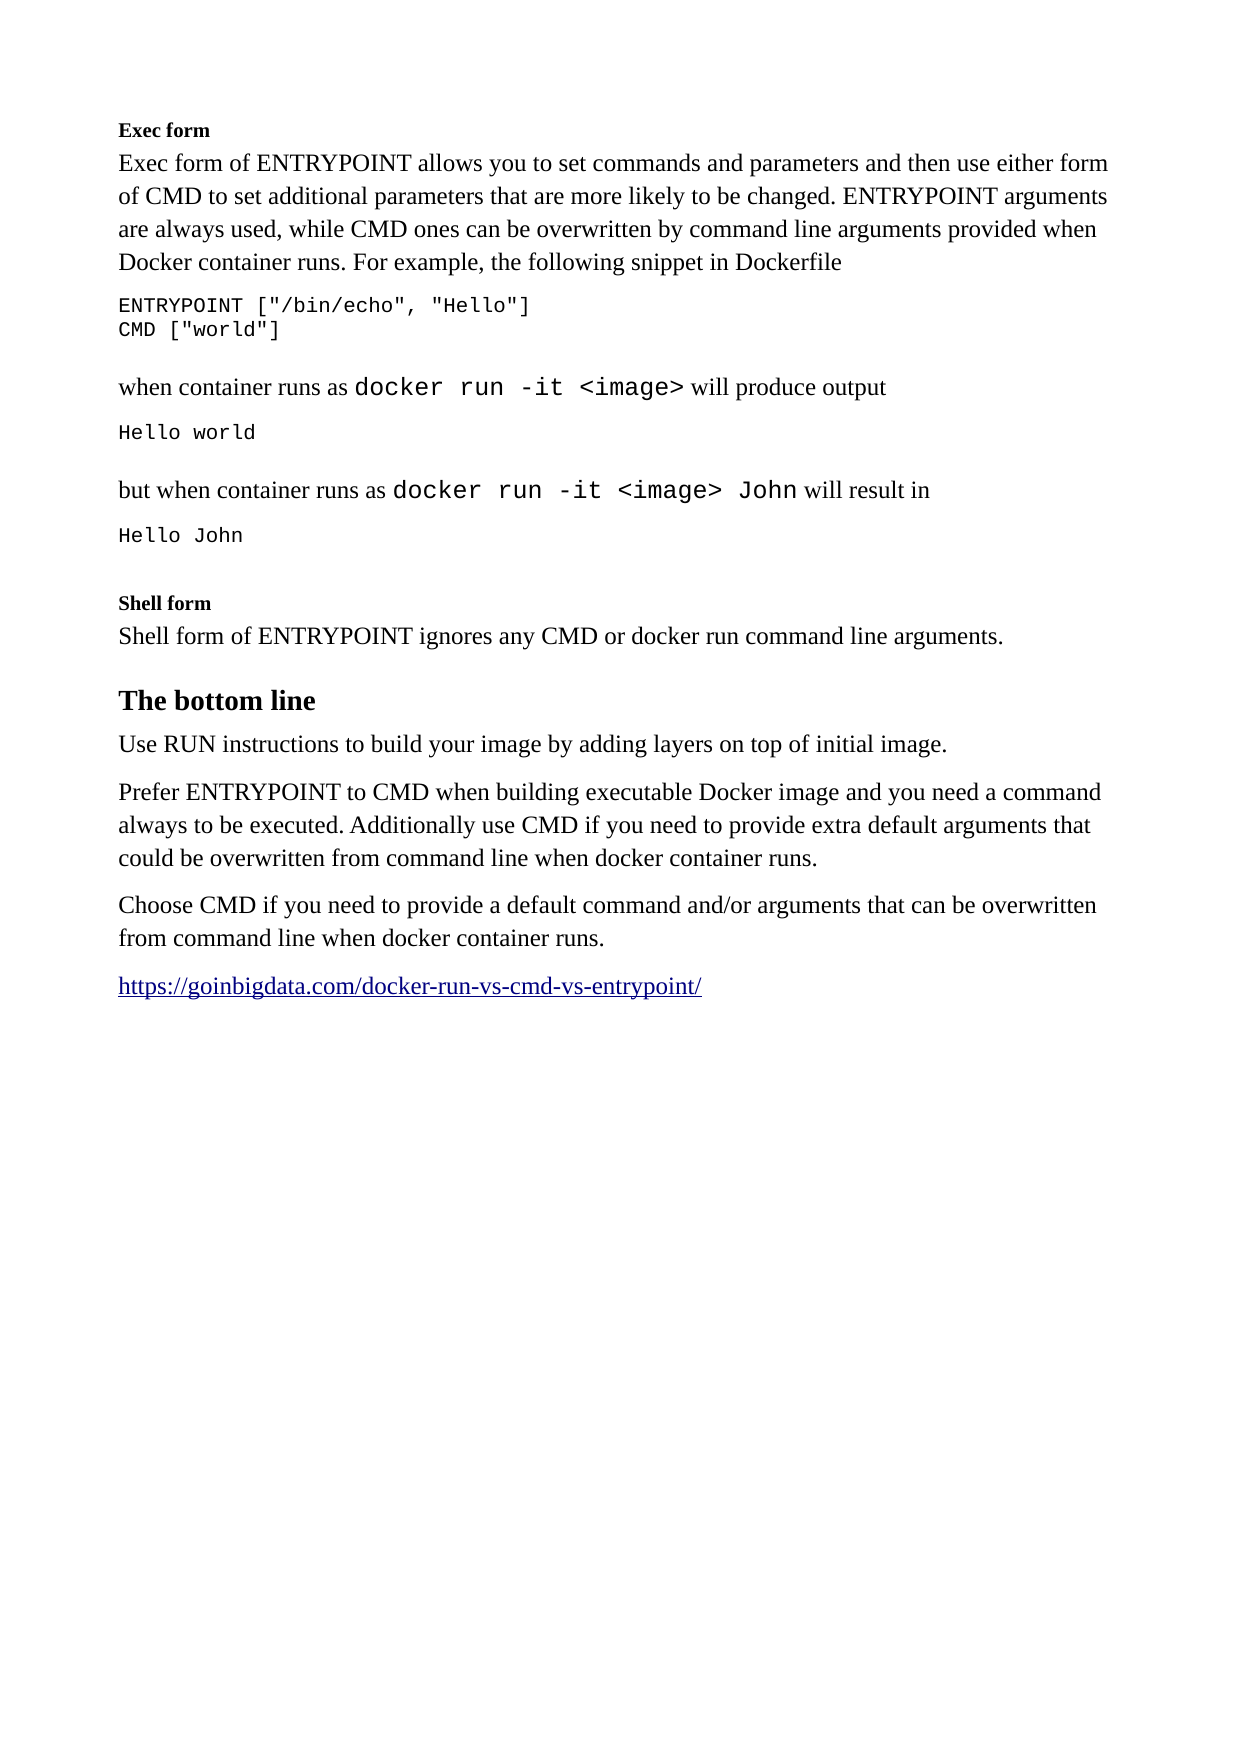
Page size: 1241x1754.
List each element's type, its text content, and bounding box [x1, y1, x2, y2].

text but when container runs as docker run -it <image> John will result in [118, 475, 1122, 506]
text Choose CMD if you need to provide a default command and/or arguments that can be overwritten from command line when docker container runs. [118, 890, 1122, 952]
text Shell form of ENTRYPOINT ignores any CMD or docker run command line arguments. [118, 621, 1122, 650]
text Exec form of ENTRYPOINT allows you to set commands and parameters and then use either form of CMD to set additional parameters that are more likely to be changed. ENTRYPOINT arguments are always used, while CMD ones can be overwritten by command line arguments provided when Docker container runs. For example, the following snippet in Dockerfile [118, 148, 1122, 276]
text Use RUN instructions to build your image by adding layers on top of initial image. [118, 729, 1122, 758]
text ENTRYPOINT ["/bin/echo", "Hello"] [118, 295, 1122, 319]
text when container runs as docker run -it <image> will produce output [118, 372, 1122, 403]
text https://goinbigdata.com/docker-run-vs-cmd-vs-entrypoint/ [118, 971, 1122, 1000]
text Hello world [118, 422, 1122, 446]
text Hello John [118, 525, 1122, 549]
text Prefer ENTRYPOINT to CMD when building executable Docker image and you need a command always to be executed. Additionally use CMD if you need to provide extra default arguments that could be overwritten from command line when docker container runs. [118, 777, 1122, 872]
subtitle Shell form [118, 591, 1122, 615]
text CMD ["world"] [118, 319, 1122, 342]
subtitle Exec form [118, 118, 1122, 142]
subtitle The bottom line [118, 683, 1122, 717]
